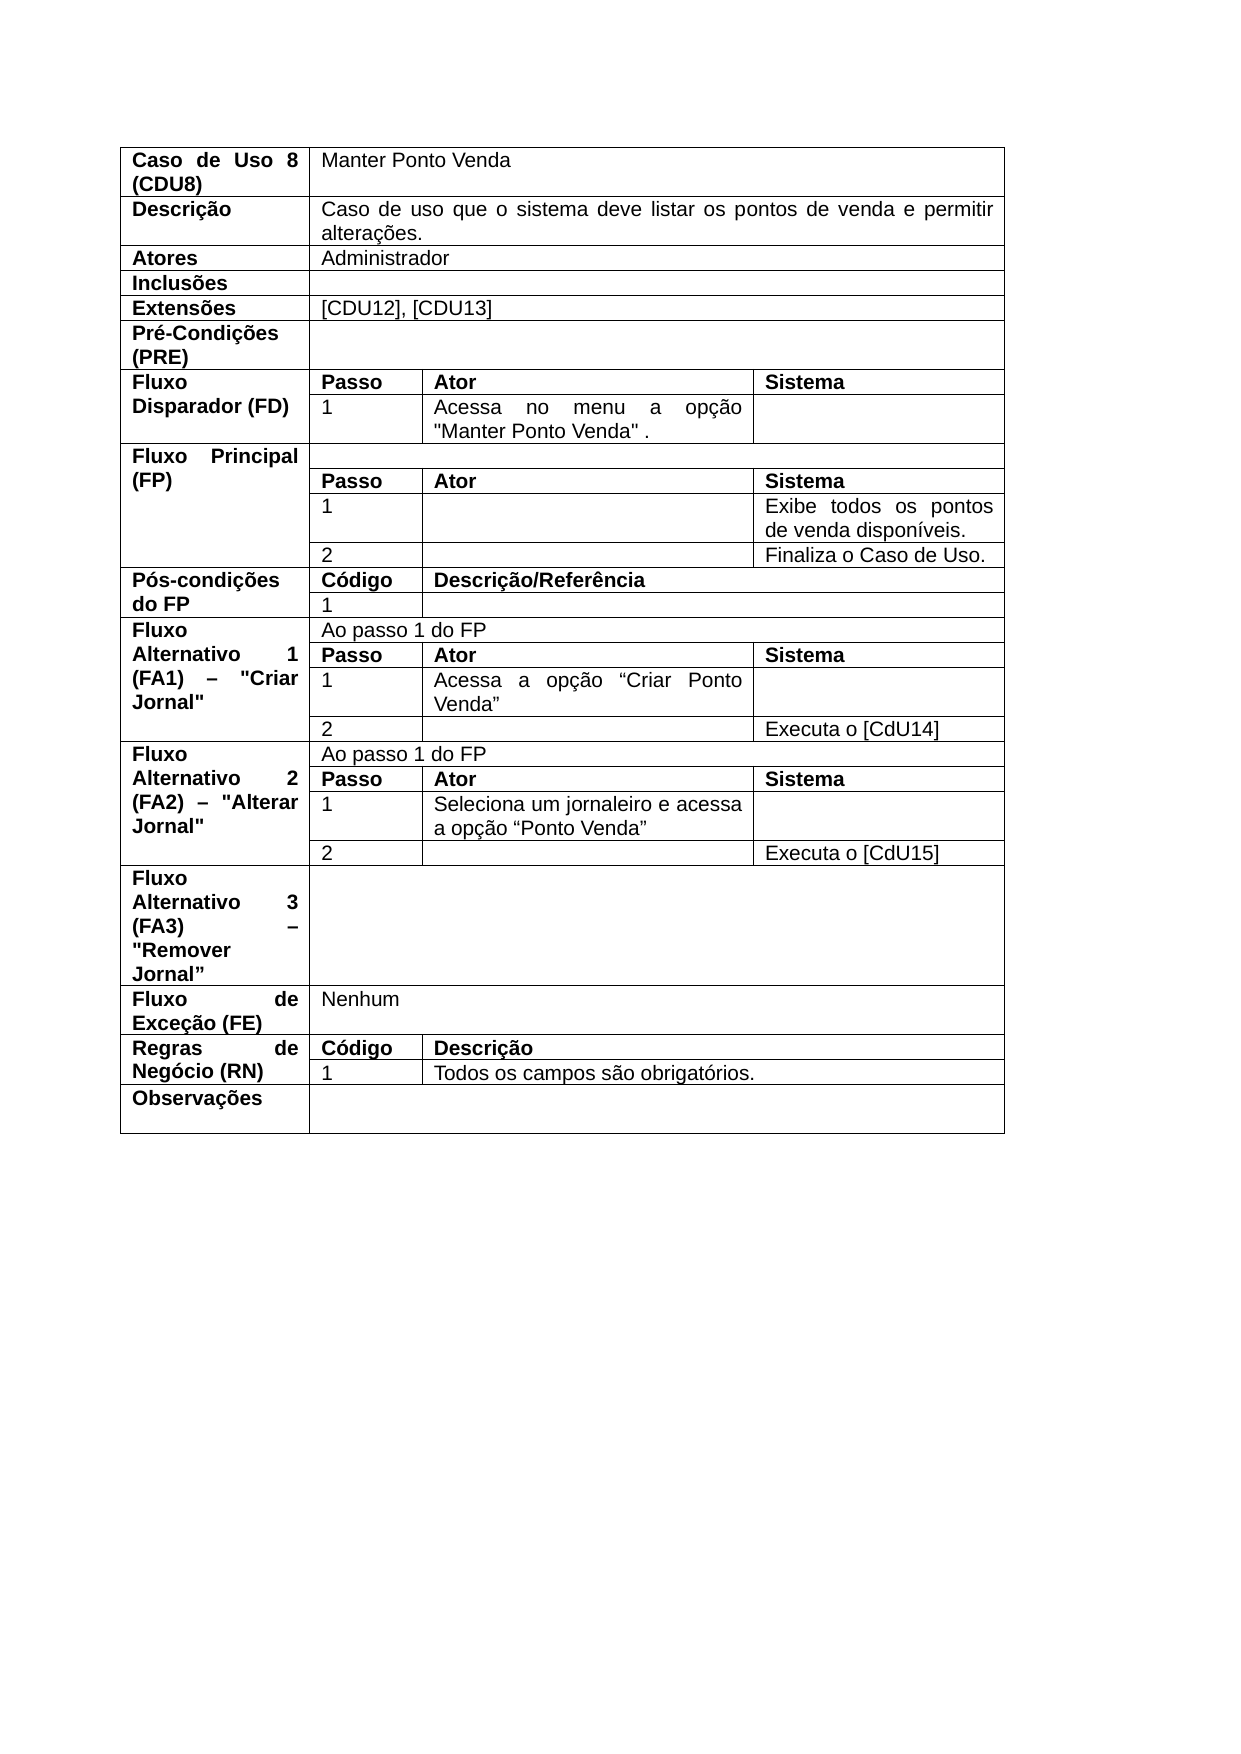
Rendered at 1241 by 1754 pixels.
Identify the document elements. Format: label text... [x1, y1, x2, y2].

table_cell Sistema [754, 469, 1004, 493]
table_cell [310, 444, 1004, 468]
table_cell 1 [310, 494, 422, 542]
table_cell Passo [310, 767, 422, 791]
table_cell 1 [310, 792, 422, 839]
table_cell Ao passo 1 do FP [310, 618, 1004, 642]
table_cell 2 [310, 543, 422, 567]
table_cell Pré-Condições (PRE) [121, 321, 309, 369]
table_header Caso de Uso 8 (CDU8) [121, 148, 309, 196]
table_cell [CDU12], [CDU13] [310, 296, 1004, 320]
table_cell Pós-condições do FP [121, 568, 309, 617]
table_cell Atores [121, 246, 309, 270]
table_cell Passo [310, 643, 422, 667]
table_cell [423, 543, 753, 567]
table_cell 1 [310, 593, 422, 617]
table_cell Administrador [310, 246, 1004, 270]
table_cell Ator [423, 370, 753, 394]
table_cell 1 [310, 1060, 422, 1084]
table_cell 1 [310, 395, 422, 443]
table_cell Ao passo 1 do FP [310, 742, 1004, 766]
table_cell Fluxo Alternativo 1 (FA1) – "Criar Jornal" [121, 618, 309, 741]
table_cell Sistema [754, 767, 1004, 791]
table_cell Passo [310, 370, 422, 394]
table_cell [310, 321, 1004, 369]
table_cell Descrição [423, 1035, 1004, 1059]
table_cell Fluxo de Exceção (FE) [121, 986, 309, 1034]
table_cell [423, 593, 1004, 617]
table_cell 2 [310, 841, 422, 864]
table_cell Código [310, 1035, 422, 1059]
table_cell Executa o [CdU15] [754, 841, 1004, 864]
table_cell Inclusões [121, 271, 309, 295]
table_cell Seleciona um jornaleiro e acessa a opção “Ponto Venda” [423, 792, 753, 839]
table_cell 1 [310, 668, 422, 716]
table_cell Regras de Negócio (RN) [121, 1035, 309, 1084]
table_cell Ator [423, 767, 753, 791]
table_cell Acessa no menu a opção "Manter Ponto Venda" . [423, 395, 753, 443]
table_cell [754, 668, 1004, 716]
table_cell Todos os campos são obrigatórios. [423, 1060, 1004, 1084]
table_cell [423, 841, 753, 864]
table_cell Caso de uso que o sistema deve listar os pontos de venda e permitir alterações. [310, 197, 1004, 245]
table_cell Observações [121, 1085, 309, 1133]
table_cell Extensões [121, 296, 309, 320]
table_cell Nenhum [310, 986, 1004, 1034]
table_cell Código [310, 568, 422, 592]
table_cell [310, 1085, 1004, 1133]
table_cell Sistema [754, 643, 1004, 667]
table_cell Descrição/Referência [423, 568, 1004, 592]
table_header Manter Ponto Venda [310, 148, 1004, 196]
table_cell Finaliza o Caso de Uso. [754, 543, 1004, 567]
table_cell Fluxo Alternativo 3 (FA3) – "Remover Jornal” [121, 866, 309, 985]
table_cell Sistema [754, 370, 1004, 394]
table_cell 2 [310, 717, 422, 741]
table_cell Executa o [CdU14] [754, 717, 1004, 741]
table_cell Exibe todos os pontos de venda disponíveis. [754, 494, 1004, 542]
table_cell Fluxo Alternativo 2 (FA2) – "Alterar Jornal" [121, 742, 309, 864]
table_cell [310, 271, 1004, 295]
table_cell [754, 395, 1004, 443]
table_cell Ator [423, 469, 753, 493]
table_cell [754, 792, 1004, 839]
table_cell Ator [423, 643, 753, 667]
table_cell [310, 866, 1004, 985]
table_cell Descrição [121, 197, 309, 245]
table_cell [423, 717, 753, 741]
table_cell Fluxo Disparador (FD) [121, 370, 309, 443]
table_cell Fluxo Principal (FP) [121, 444, 309, 567]
table_cell [423, 494, 753, 542]
table_cell Acessa a opção “Criar Ponto Venda” [423, 668, 753, 716]
table_cell Passo [310, 469, 422, 493]
